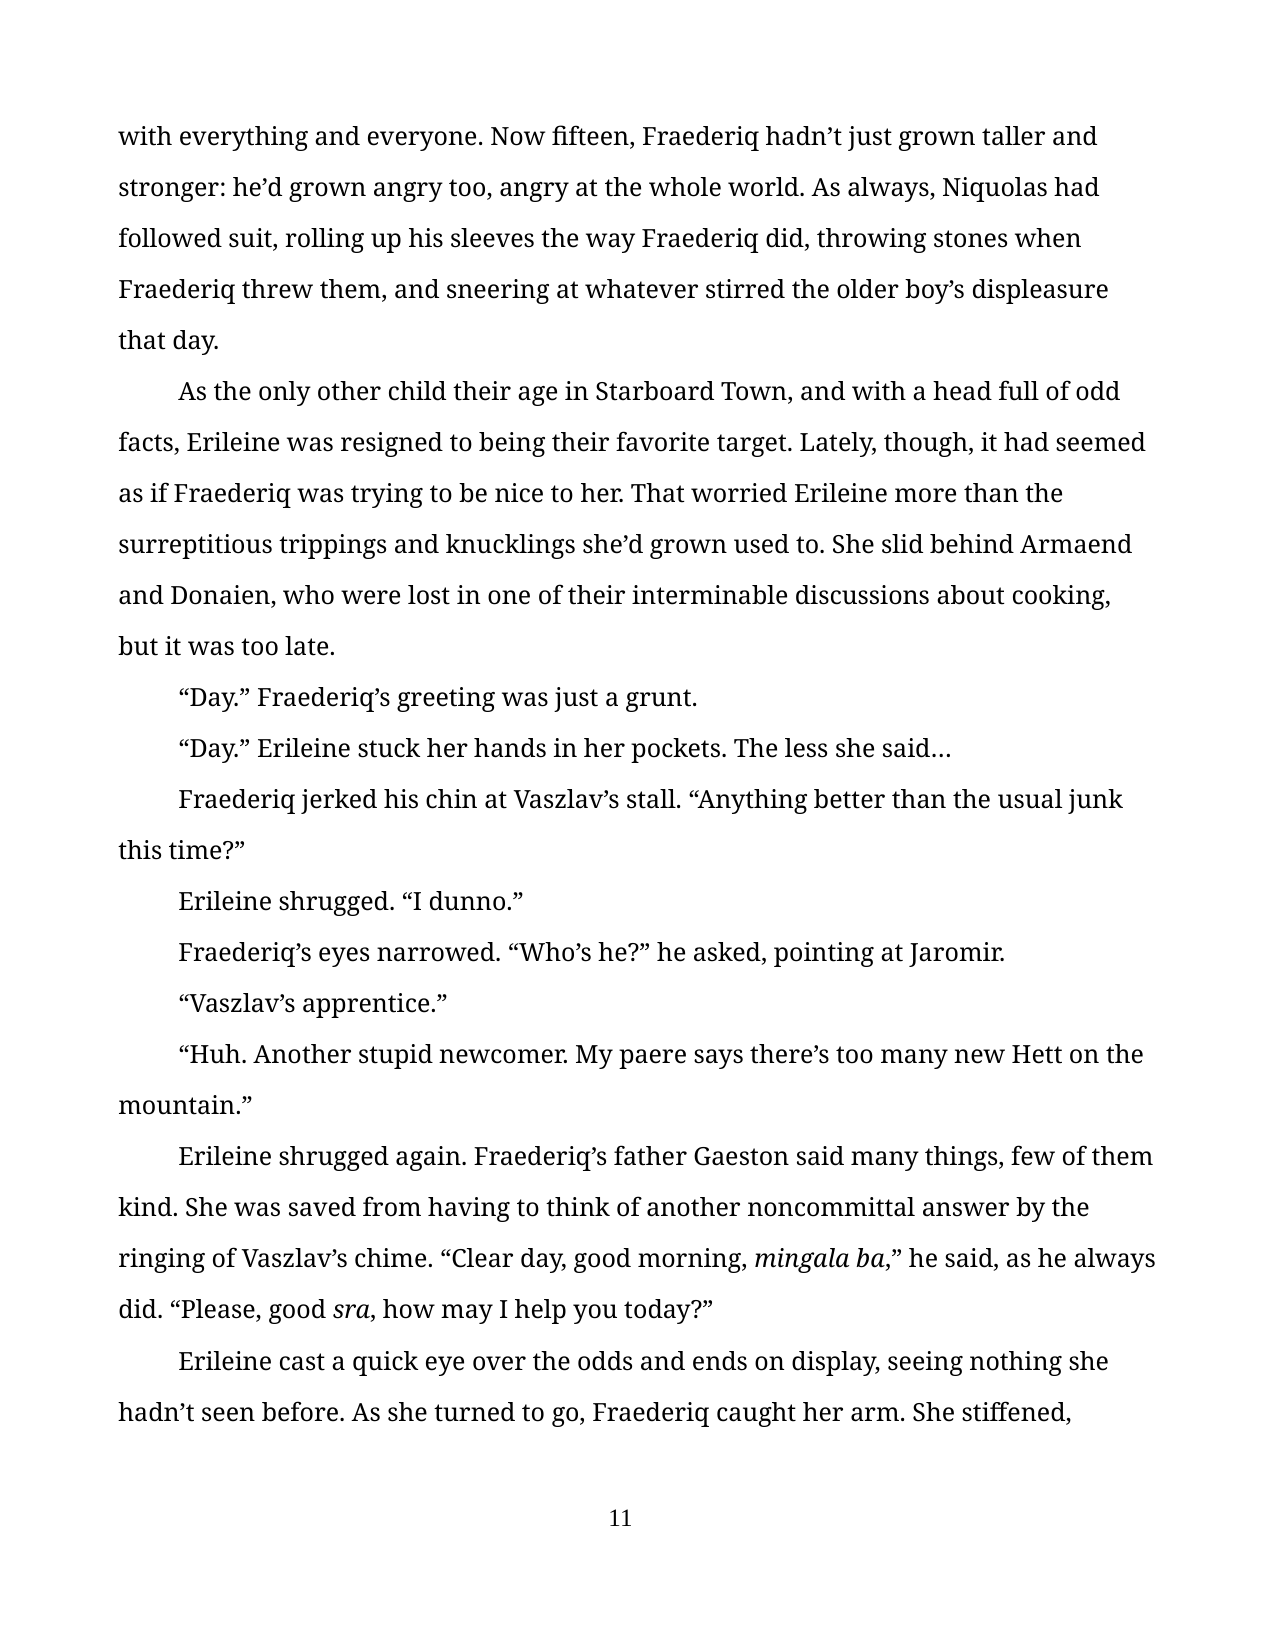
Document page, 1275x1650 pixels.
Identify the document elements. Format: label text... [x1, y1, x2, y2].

text “Day.” Erileine stuck her hands in her pockets. The less she said… [118, 731, 1157, 765]
text “Day.” Fraederiq’s greeting was just a grunt. [118, 679, 1157, 714]
text Fraederiq jerked his chin at Vaszlav’s stall. “Anything better than the usual junk this time?” [118, 782, 1157, 867]
text As the only other child their age in Starboard Town, and with a head full of odd facts, Erileine was resigned to being their favorite target. Lately, though, it had seemed as if Fraederiq was trying to be nice to her. That worried Erileine more than the surreptitious trippings and knucklings she’d grown used to. She slid behind Armaend and Donaien, who were lost in one of their interminable discussions about cooking, but it was too late. [118, 373, 1157, 663]
text Erileine shrugged. “I dunno.” [118, 884, 1157, 918]
text with everything and everyone. Now fifteen, Fraederiq hadn’t just grown taller and stronger: he’d grown angry too, angry at the whole world. As always, Niquolas had followed suit, rolling up his sleeves the way Fraederiq did, throwing stones when Fraederiq threw them, and sneering at whatever stirred the older boy’s displeasure that day. [118, 118, 1157, 356]
text “Vaszlav’s apprentice.” [118, 986, 1157, 1020]
text Erileine shrugged again. Fraederiq’s father Gaeston said many things, few of them kind. She was saved from having to think of another noncommittal answer by the ringing of Vaszlav’s chime. “Clear day, good morning, mingala ba,” he said, as he always did. “Please, good sra, how may I help you today?” [118, 1139, 1157, 1326]
text Erileine cast a quick eye over the odds and ends on display, seeing nothing she hadn’t seen before. As she turned to go, Fraederiq caught her arm. She stiffened, [118, 1343, 1157, 1428]
text Fraederiq’s eyes narrowed. “Who’s he?” he asked, pointing at Jaromir. [118, 935, 1157, 969]
text “Huh. Another stupid newcomer. My paere says there’s too many new Hett on the mountain.” [118, 1037, 1157, 1122]
